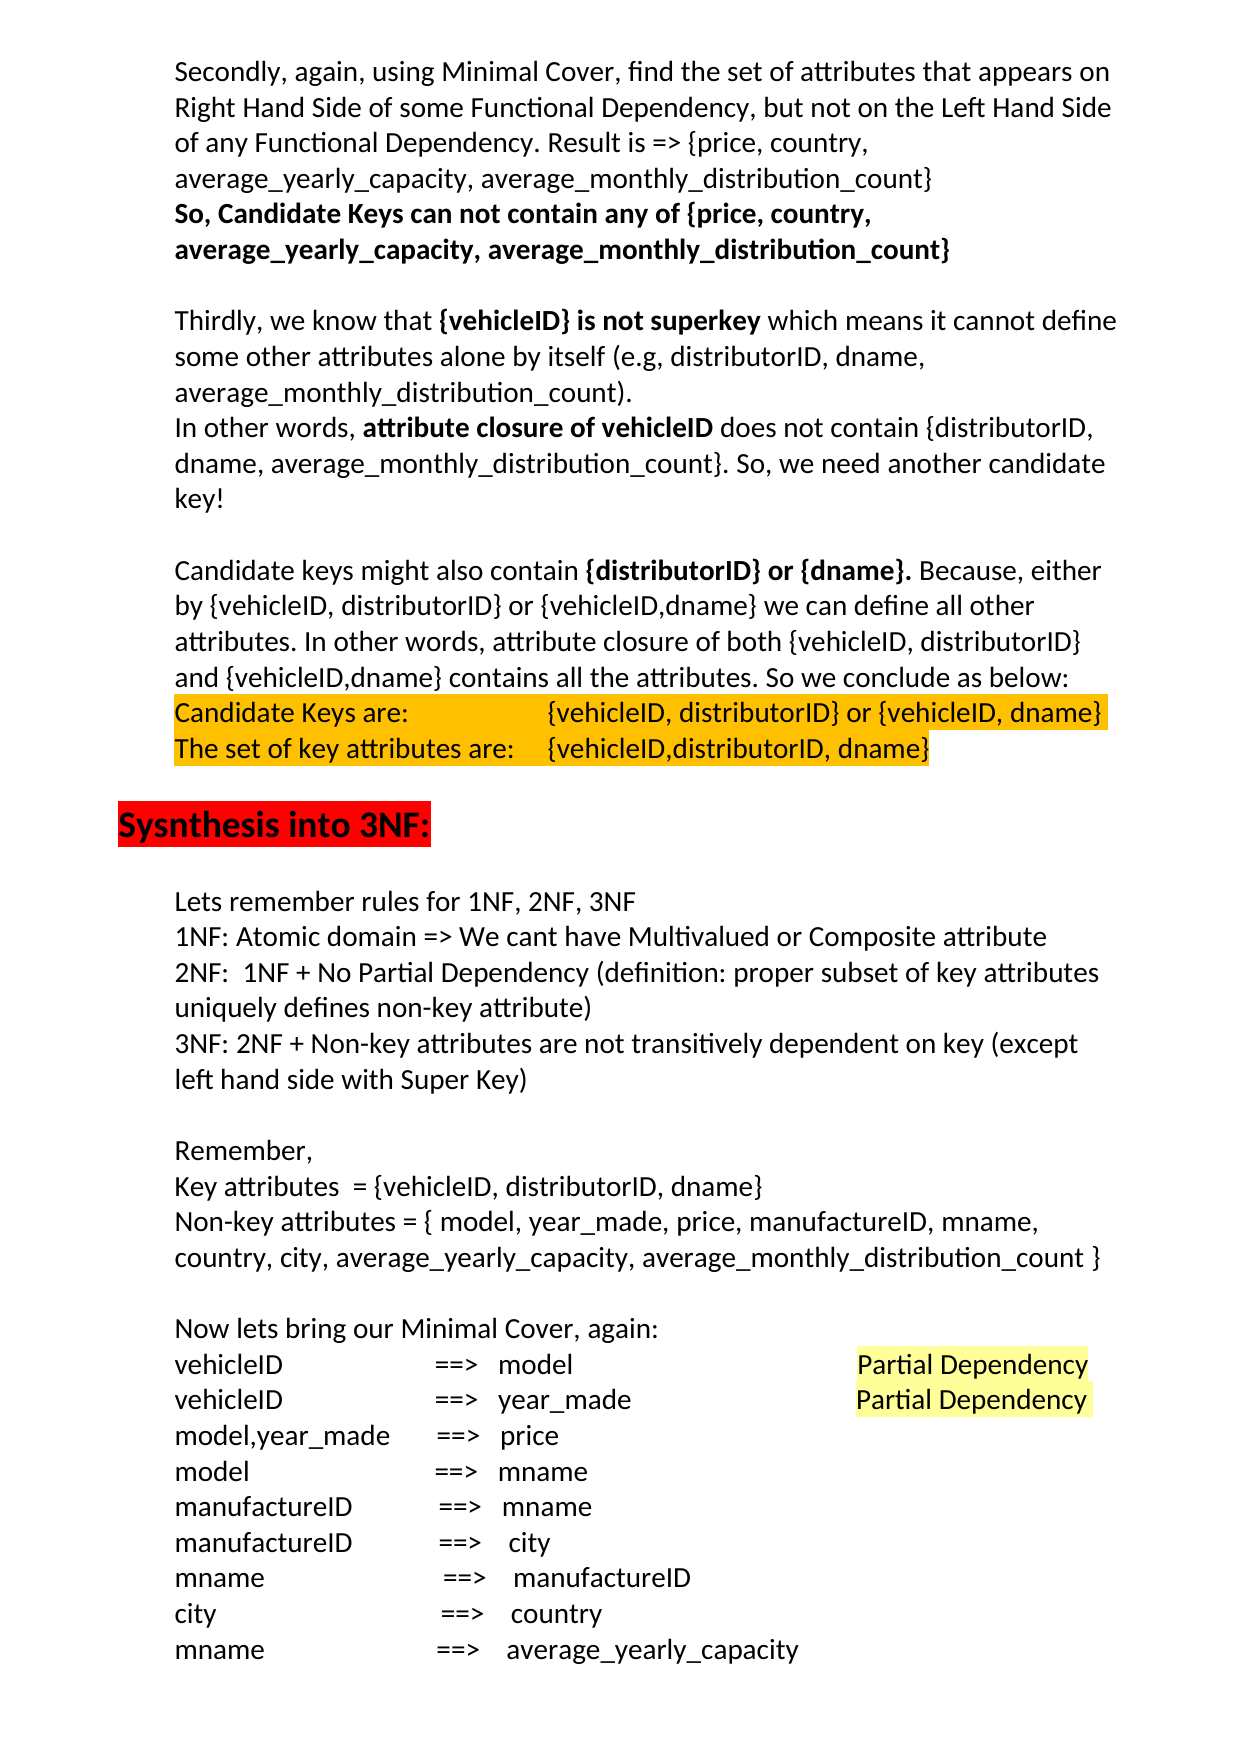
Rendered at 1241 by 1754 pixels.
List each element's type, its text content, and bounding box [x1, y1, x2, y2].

text Key attributes = {vehicleID, distributorID, dname} [174, 1168, 1122, 1203]
text mname ==> average_yearly_capacity [174, 1631, 1122, 1666]
text vehicleID ==> year_made Partial Dependency [174, 1381, 1122, 1417]
text So, Candidate Keys can not contain any of {price, country, average_yearly_capacity, average_monthly_distribution_count} [174, 196, 1122, 267]
text Lets remember rules for 1NF, 2NF, 3NF [174, 883, 1122, 918]
text vehicleID ==> model Partial Dependency [174, 1346, 1122, 1381]
text city ==> country [174, 1595, 1122, 1631]
text The set of key attributes are: {vehicleID,distributorID, dname} [174, 730, 1122, 766]
text Secondly, again, using Minimal Cover, find the set of attributes that appears on Right Hand Side of some Functional Dependency, but not on the Left Hand Side of any Functional Dependency. Result is => {price, country, average_yearly_capacity, average_monthly_distribution_count} [174, 53, 1122, 196]
text Candidate Keys are: {vehicleID, distributorID} or {vehicleID, dname} [174, 694, 1122, 730]
text Now lets bring our Minimal Cover, again: [174, 1310, 1122, 1346]
text Sysnthesis into 3NF: [118, 801, 1122, 847]
text Non-key attributes = { model, year_made, price, manufactureID, mname, country, city, average_yearly_capacity, average_monthly_distribution_count } [174, 1203, 1122, 1274]
text 1NF: Atomic domain => We cant have Multivalued or Composite attribute [174, 918, 1122, 954]
text manufactureID ==> mname [174, 1488, 1122, 1524]
text mname ==> manufactureID [174, 1559, 1122, 1595]
text model,year_made ==> price [174, 1417, 1122, 1453]
text Remember, [174, 1132, 1122, 1168]
text Thirdly, we know that {vehicleID} is not superkey which means it cannot define some other attributes alone by itself (e.g, distributorID, dname, average_monthly_distribution_count). [174, 302, 1122, 409]
text 3NF: 2NF + Non-key attributes are not transitively dependent on key (except left hand side with Super Key) [174, 1025, 1122, 1096]
text Candidate keys might also contain {distributorID} or {dname}. Because, either by {vehicleID, distributorID} or {vehicleID,dname} we can define all other attributes. In other words, attribute closure of both {vehicleID, distributorID} and {vehicleID,dname} contains all the attributes. So we conclude as below: [174, 552, 1122, 694]
text manufactureID ==> city [174, 1524, 1122, 1559]
text model ==> mname [174, 1453, 1122, 1488]
text 2NF: 1NF + No Partial Dependency (definition: proper subset of key attributes uniquely defines non-key attribute) [174, 954, 1122, 1025]
text In other words, attribute closure of vehicleID does not contain {distributorID, dname, average_monthly_distribution_count}. So, we need another candidate key! [174, 409, 1122, 516]
